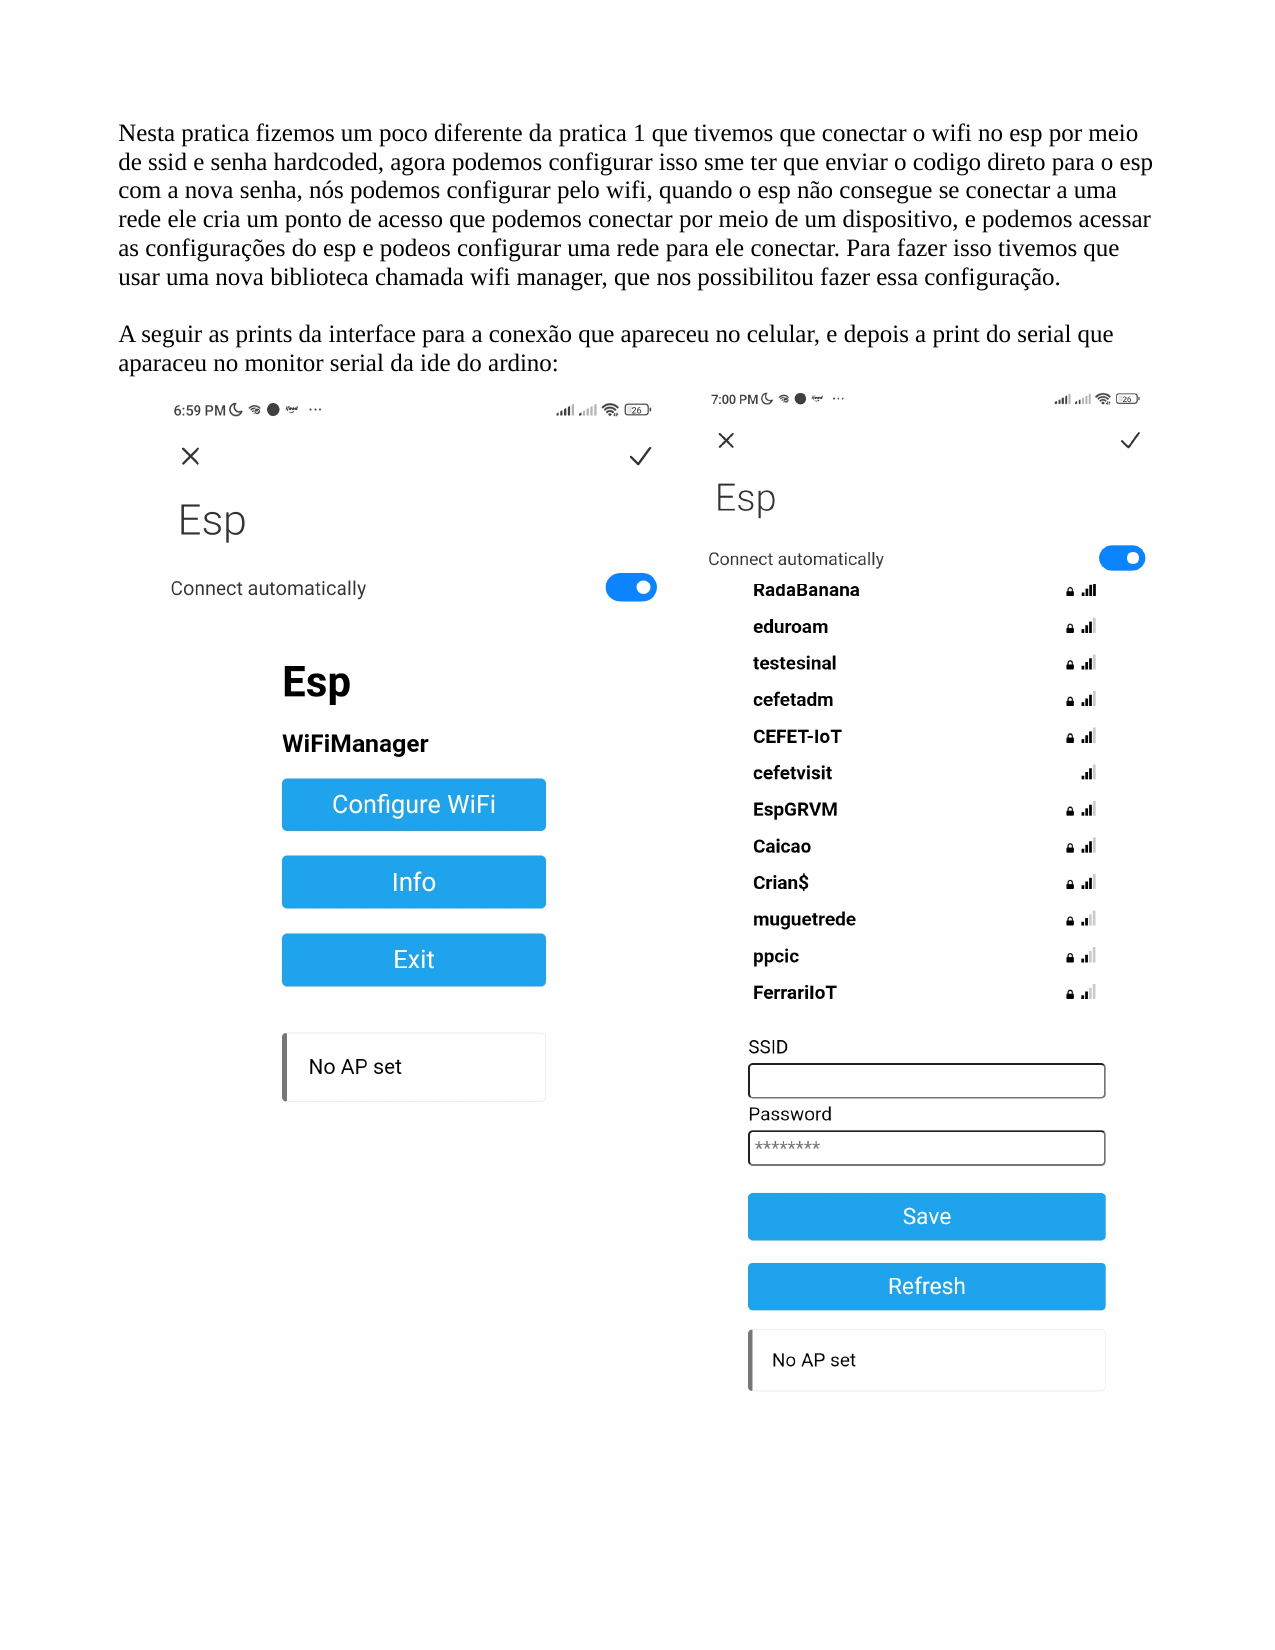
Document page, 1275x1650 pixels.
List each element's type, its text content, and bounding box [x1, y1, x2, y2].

text Nesta pratica fizemos um poco diferente da pratica 1 que tivemos que conectar o wifi no esp por meio de ssid e senha hardcoded, agora podemos configurar isso sme ter que enviar o codigo direto para o esp com a nova senha, nós podemos configurar pelo wifi, quando o esp não consegue se conectar a uma rede ele cria um ponto de acesso que podemos conectar por meio de um dispositivo, e podemos acessar as configurações do esp e podeos configurar uma rede para ele conectar. Para fazer isso tivemos que usar uma nova biblioteca chamada wifi manager, que nos possibilitou fazer essa configuração. [118, 118, 1157, 291]
text A seguir as prints da interface para a conexão que apareceu no celular, e depois a print do serial que aparaceu no monitor serial da ide do ardino: [118, 319, 1157, 377]
picture [689, 372, 1164, 1426]
picture [149, 380, 678, 1554]
